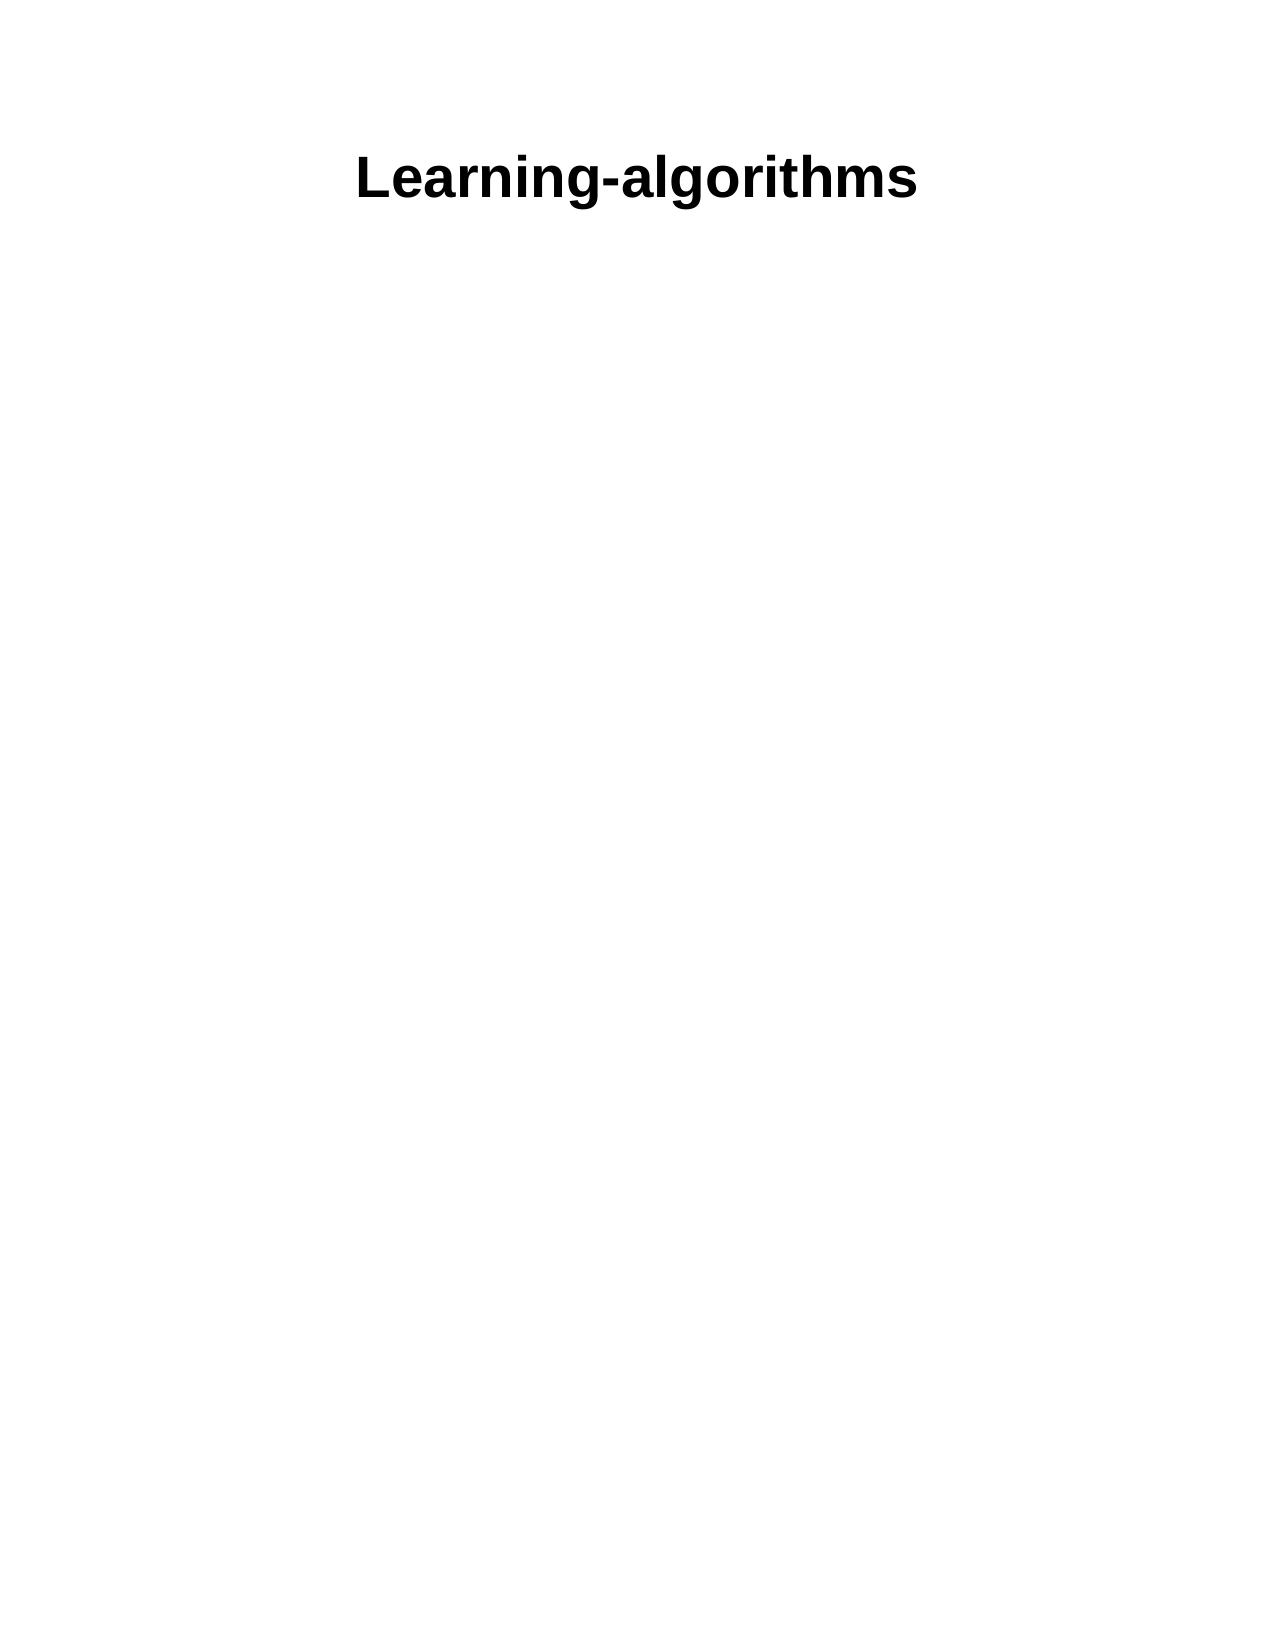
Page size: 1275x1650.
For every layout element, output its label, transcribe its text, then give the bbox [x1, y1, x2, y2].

title Learning-algorithms [118, 143, 1157, 210]
